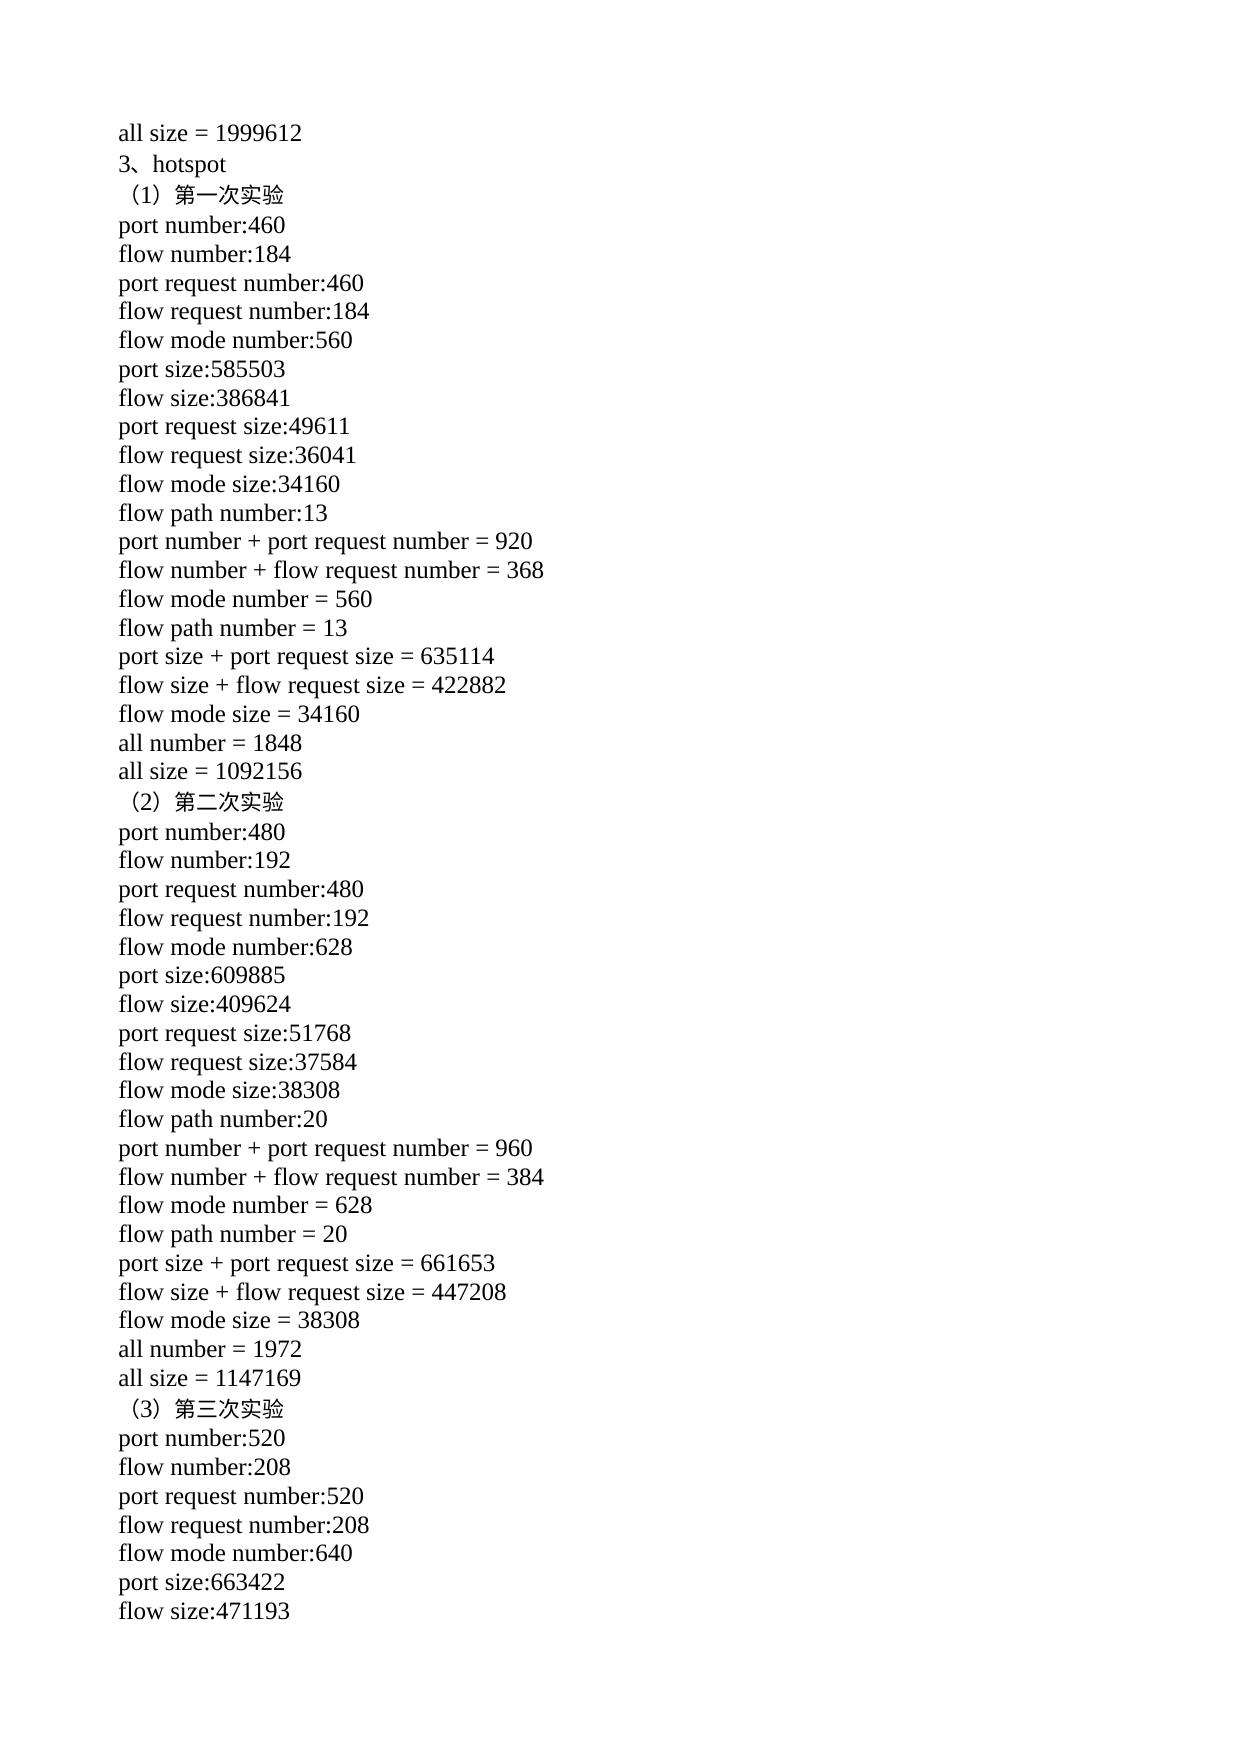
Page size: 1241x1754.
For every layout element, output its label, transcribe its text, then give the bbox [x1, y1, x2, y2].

text flow mode number:628 [118, 932, 1122, 961]
text flow mode size:38308 [118, 1076, 1122, 1104]
text all size = 1092156 [118, 756, 1122, 785]
text port request size:49611 [118, 411, 1122, 440]
text flow number + flow request number = 368 [118, 555, 1122, 584]
text port size:663422 [118, 1567, 1122, 1596]
text flow size:409624 [118, 989, 1122, 1018]
text flow mode number = 628 [118, 1191, 1122, 1219]
text port number:460 [118, 210, 1122, 239]
text （3）第三次实验 [118, 1392, 1122, 1423]
text （1）第一次实验 [118, 178, 1122, 210]
text flow mode number:560 [118, 325, 1122, 354]
text port number + port request number = 920 [118, 526, 1122, 555]
text all number = 1848 [118, 728, 1122, 756]
text flow mode size = 38308 [118, 1306, 1122, 1334]
text port request number:520 [118, 1481, 1122, 1510]
text 3、hotspot [118, 147, 1122, 178]
text flow request number:208 [118, 1510, 1122, 1538]
text flow mode number = 560 [118, 584, 1122, 613]
text flow path number:20 [118, 1104, 1122, 1133]
text flow size:386841 [118, 383, 1122, 411]
text port size:609885 [118, 961, 1122, 989]
text all size = 1999612 [118, 118, 1122, 147]
text flow path number = 13 [118, 613, 1122, 641]
text flow size + flow request size = 422882 [118, 670, 1122, 699]
text flow request number:184 [118, 296, 1122, 325]
text flow request size:37584 [118, 1047, 1122, 1076]
text flow path number = 20 [118, 1219, 1122, 1248]
text all number = 1972 [118, 1334, 1122, 1363]
text flow mode number:640 [118, 1538, 1122, 1567]
text flow request size:36041 [118, 440, 1122, 469]
text all size = 1147169 [118, 1363, 1122, 1392]
text port size + port request size = 661653 [118, 1248, 1122, 1277]
text flow number:208 [118, 1452, 1122, 1481]
text flow number + flow request number = 384 [118, 1162, 1122, 1191]
text flow number:184 [118, 239, 1122, 268]
text flow mode size = 34160 [118, 699, 1122, 728]
text flow size + flow request size = 447208 [118, 1277, 1122, 1306]
text port size + port request size = 635114 [118, 641, 1122, 670]
text flow size:471193 [118, 1596, 1122, 1625]
text port request number:460 [118, 268, 1122, 296]
text flow path number:13 [118, 498, 1122, 526]
text flow request number:192 [118, 903, 1122, 932]
text port number + port request number = 960 [118, 1133, 1122, 1162]
text flow number:192 [118, 846, 1122, 874]
text port number:520 [118, 1423, 1122, 1452]
text port request number:480 [118, 874, 1122, 903]
text port request size:51768 [118, 1018, 1122, 1047]
text flow mode size:34160 [118, 469, 1122, 498]
text port size:585503 [118, 354, 1122, 383]
text （2）第二次实验 [118, 785, 1122, 817]
text port number:480 [118, 817, 1122, 846]
